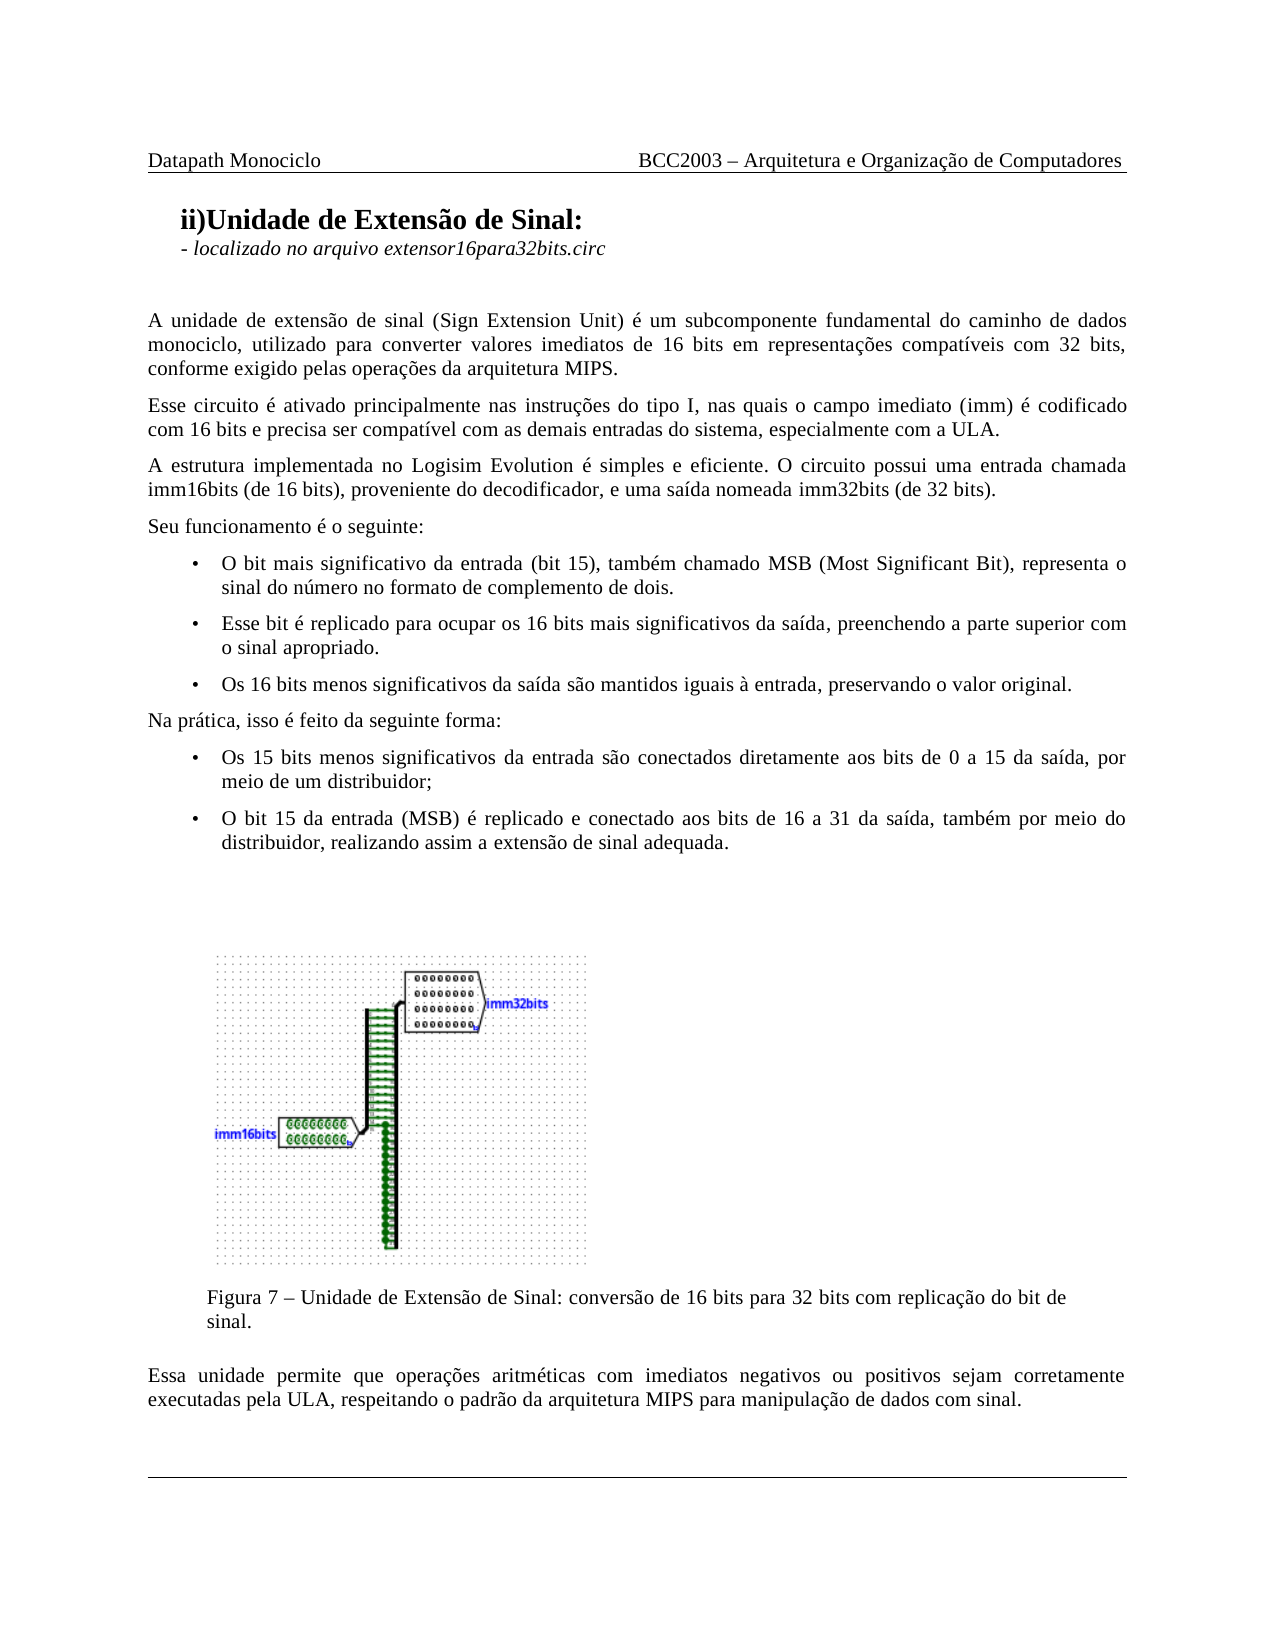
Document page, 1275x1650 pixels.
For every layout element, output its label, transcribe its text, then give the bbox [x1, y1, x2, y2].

list O bit 15 da entrada (MSB) é replicado e conectado aos bits de 16 a 31 da saída, também por meio do distribuidor, realizando assim a extensão de sinal adequada. [192, 805, 1127, 853]
text - localizado no arquivo extensor16para32bits.circ [148, 236, 1127, 260]
text A estrutura implementada no Logisim Evolution é simples e eficiente. O circuito possui uma entrada chamada imm16bits (de 16 bits), proveniente do decodificador, e uma saída nomeada imm32bits (de 32 bits). [148, 453, 1127, 501]
text Na prática, isso é feito da seguinte forma: [148, 708, 1127, 732]
subtitle ii)Unidade de Extensão de Sinal: [148, 202, 1127, 236]
text Figura 7 – Unidade de Extensão de Sinal: conversão de 16 bits para 32 bits com replicação do bit de sinal. [207, 1285, 1068, 1333]
list Os 15 bits menos significativos da entrada são conectados diretamente aos bits de 0 a 15 da saída, por meio de um distribuidor; [192, 745, 1127, 793]
picture [212, 951, 591, 1267]
text Seu funcionamento é o seguinte: [148, 514, 1127, 538]
text Esse circuito é ativado principalmente nas instruções do tipo I, nas quais o campo imediato (imm) é codificado com 16 bits e precisa ser compatível com as demais entradas do sistema, especialmente com a ULA. [148, 393, 1127, 441]
text Essa unidade permite que operações aritméticas com imediatos negativos ou positivos sejam corretamente executadas pela ULA, respeitando o padrão da arquitetura MIPS para manipulação de dados com sinal. [148, 1363, 1127, 1411]
list O bit mais significativo da entrada (bit 15), também chamado MSB (Most Significant Bit), representa o sinal do número no formato de complemento de dois. [192, 550, 1127, 598]
text A unidade de extensão de sinal (Sign Extension Unit) é um subcomponente fundamental do caminho de dados monociclo, utilizado para converter valores imediatos de 16 bits em representações compatíveis com 32 bits, conforme exigido pelas operações da arquitetura MIPS. [148, 308, 1127, 380]
list Os 16 bits menos significativos da saída são mantidos iguais à entrada, preservando o valor original. [192, 672, 1127, 696]
list Esse bit é replicado para ocupar os 16 bits mais significativos da saída, preenchendo a parte superior com o sinal apropriado. [192, 611, 1127, 659]
